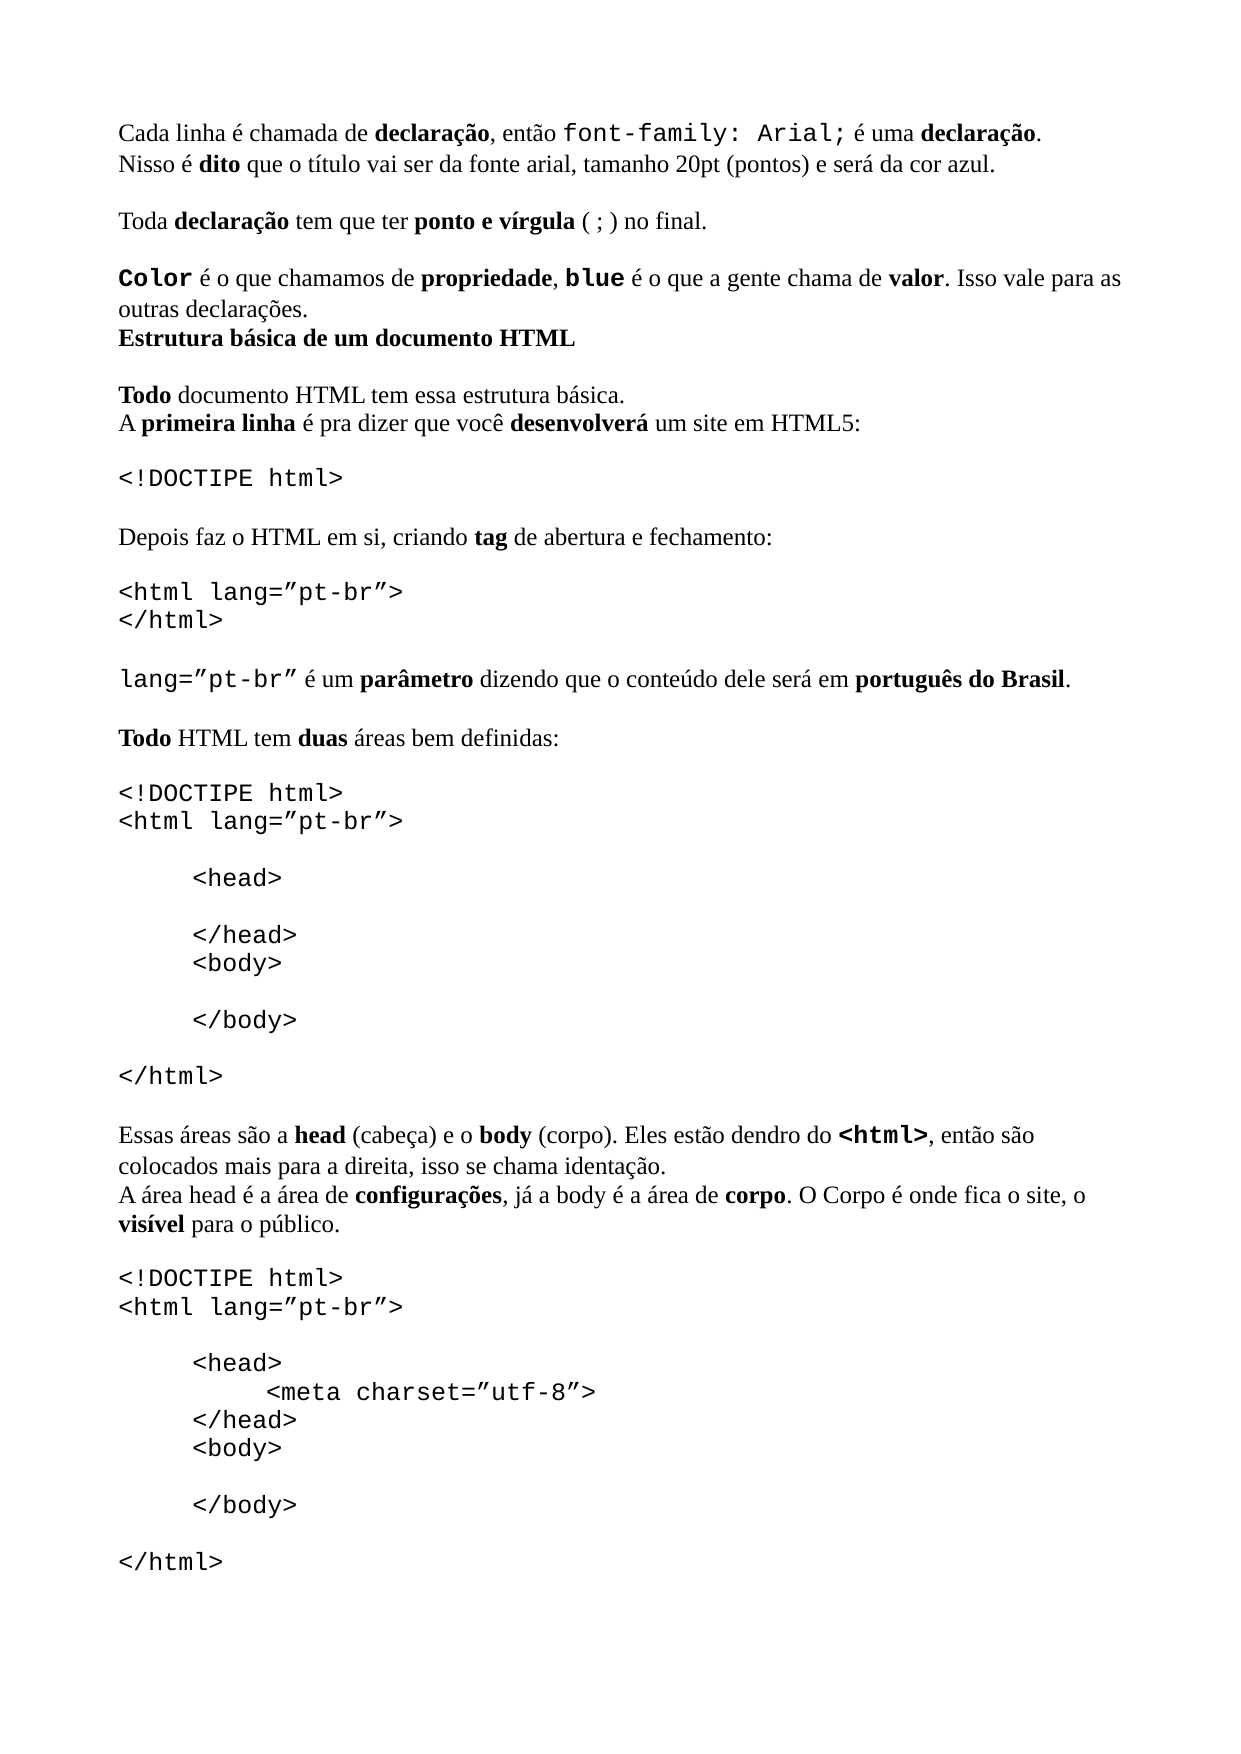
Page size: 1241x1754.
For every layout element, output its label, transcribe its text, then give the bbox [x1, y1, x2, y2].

text Color é o que chamamos de propriedade, blue é o que a gente chama de valor. Isso vale para as outras declarações. [118, 263, 1122, 323]
text Toda declaração tem que ter ponto e vírgula ( ; ) no final. [118, 206, 1122, 235]
text Estrutura básica de um documento HTML [118, 323, 1122, 351]
text <html lang=”pt-br”> [118, 809, 1122, 837]
text <head> [118, 1351, 1122, 1379]
text Nisso é dito que o título vai ser da fonte arial, tamanho 20pt (pontos) e será da cor azul. [118, 149, 1122, 178]
text lang=”pt-br” é um parâmetro dizendo que o conteúdo dele será em português do Brasil. [118, 664, 1122, 695]
text Cada linha é chamada de declaração, então font-family: Arial; é uma declaração. [118, 118, 1122, 149]
text <!DOCTIPE html> [118, 466, 1122, 494]
text <!DOCTIPE html> [118, 1266, 1122, 1294]
text <head> [118, 866, 1122, 894]
text Todo HTML tem duas áreas bem definidas: [118, 723, 1122, 752]
text <html lang=”pt-br”> [118, 579, 1122, 608]
text </body> [118, 1007, 1122, 1036]
text </html> [118, 1549, 1122, 1578]
text <body> [118, 951, 1122, 979]
text </html> [118, 608, 1122, 636]
text <meta charset=”utf-8”> [118, 1379, 1122, 1408]
text </head> [118, 1408, 1122, 1436]
text <html lang=”pt-br”> [118, 1294, 1122, 1323]
text <!DOCTIPE html> [118, 781, 1122, 809]
text Todo documento HTML tem essa estrutura básica. [118, 380, 1122, 408]
text <body> [118, 1436, 1122, 1464]
text </head> [118, 922, 1122, 951]
text </html> [118, 1064, 1122, 1092]
text A primeira linha é pra dizer que você desenvolverá um site em HTML5: [118, 408, 1122, 437]
text Essas áreas são a head (cabeça) e o body (corpo). Eles estão dendro do <html>, então são colocados mais para a direita, isso se chama identação. [118, 1121, 1122, 1180]
text Depois faz o HTML em si, criando tag de abertura e fechamento: [118, 522, 1122, 551]
text </body> [118, 1493, 1122, 1521]
text A área head é a área de configurações, já a body é a área de corpo. O Corpo é onde fica o site, o visível para o público. [118, 1180, 1122, 1238]
